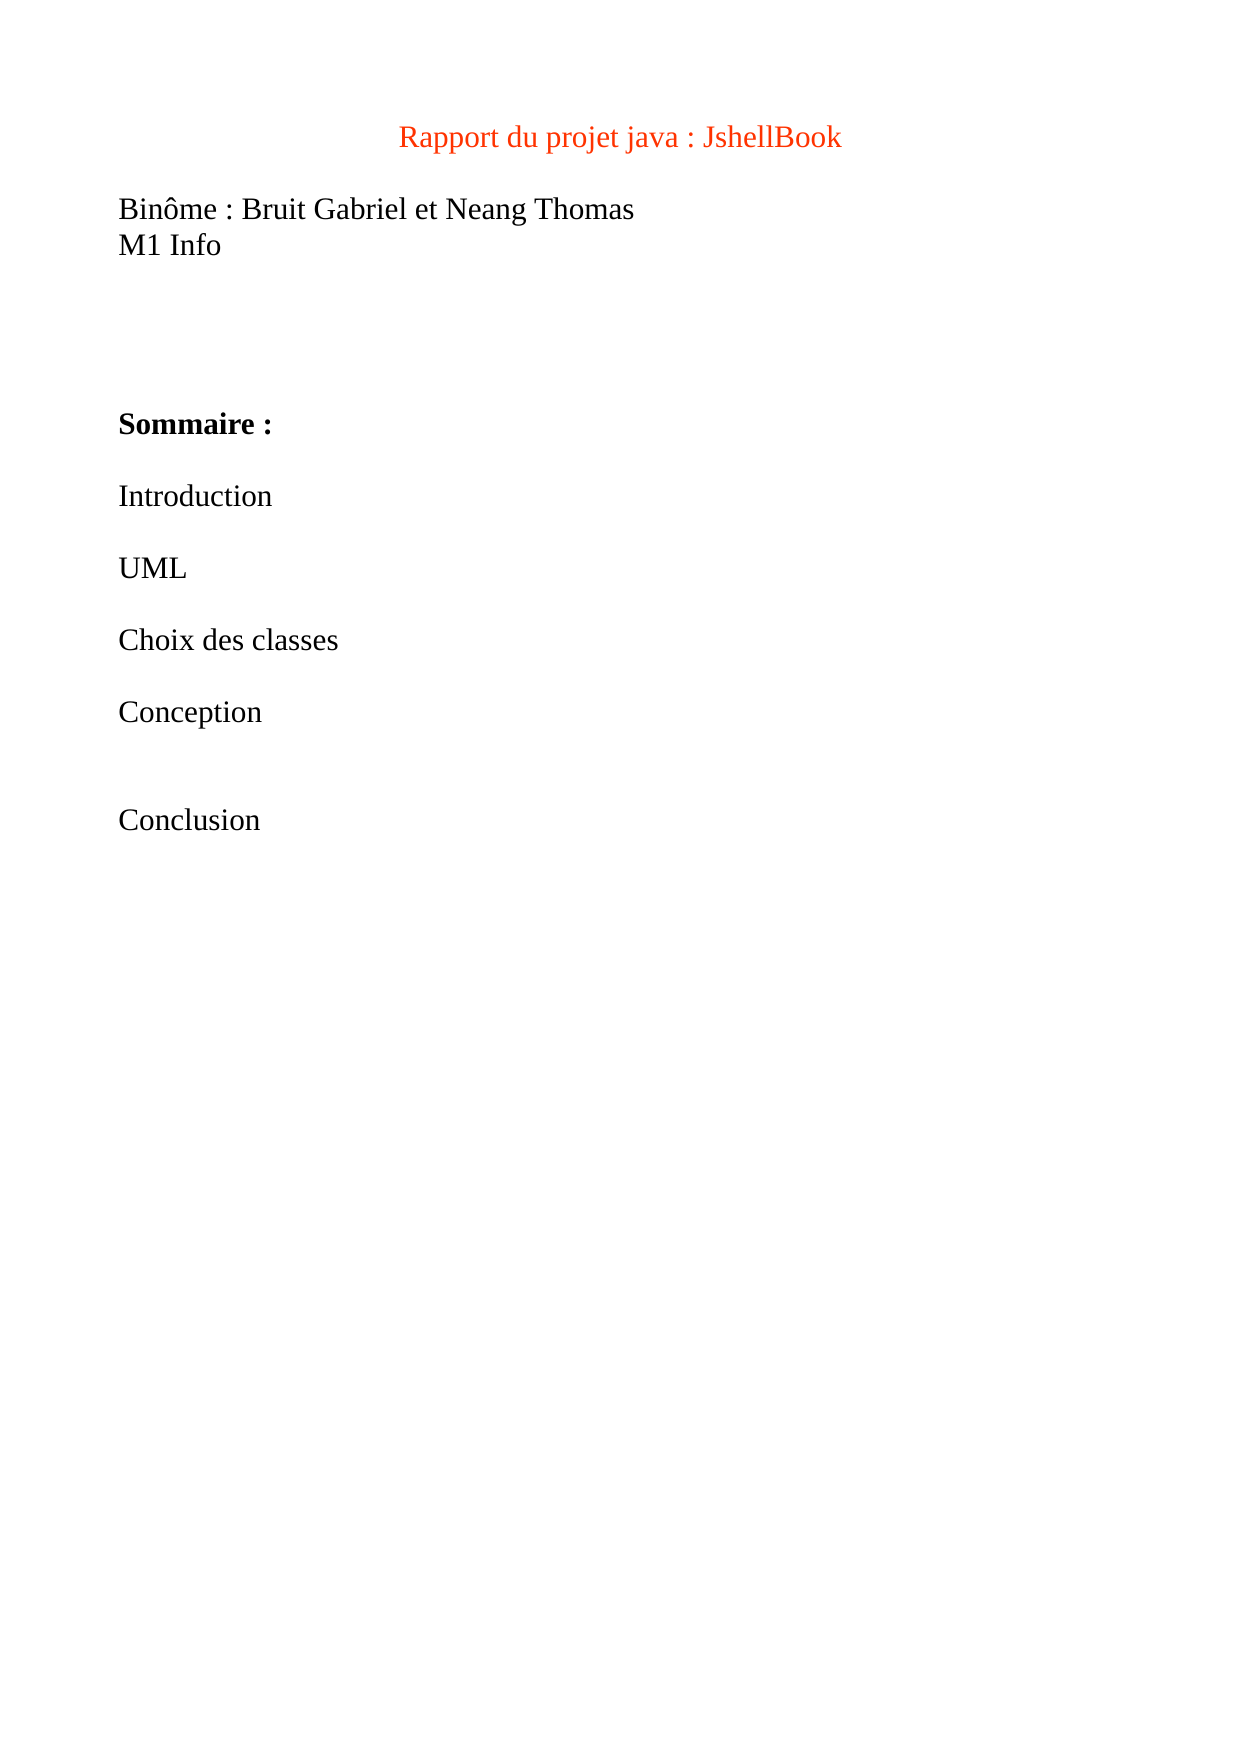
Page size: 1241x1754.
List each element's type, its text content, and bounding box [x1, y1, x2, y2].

text M1 Info [118, 226, 1122, 262]
text Rapport du projet java : JshellBook [118, 118, 1122, 154]
text Choix des classes [118, 621, 1122, 657]
text Conception [118, 693, 1122, 729]
text Conclusion [118, 801, 1122, 837]
text UML [118, 549, 1122, 585]
text Sommaire : [118, 406, 1122, 442]
text Binôme : Bruit Gabriel et Neang Thomas [118, 190, 1122, 226]
text Introduction [118, 477, 1122, 513]
